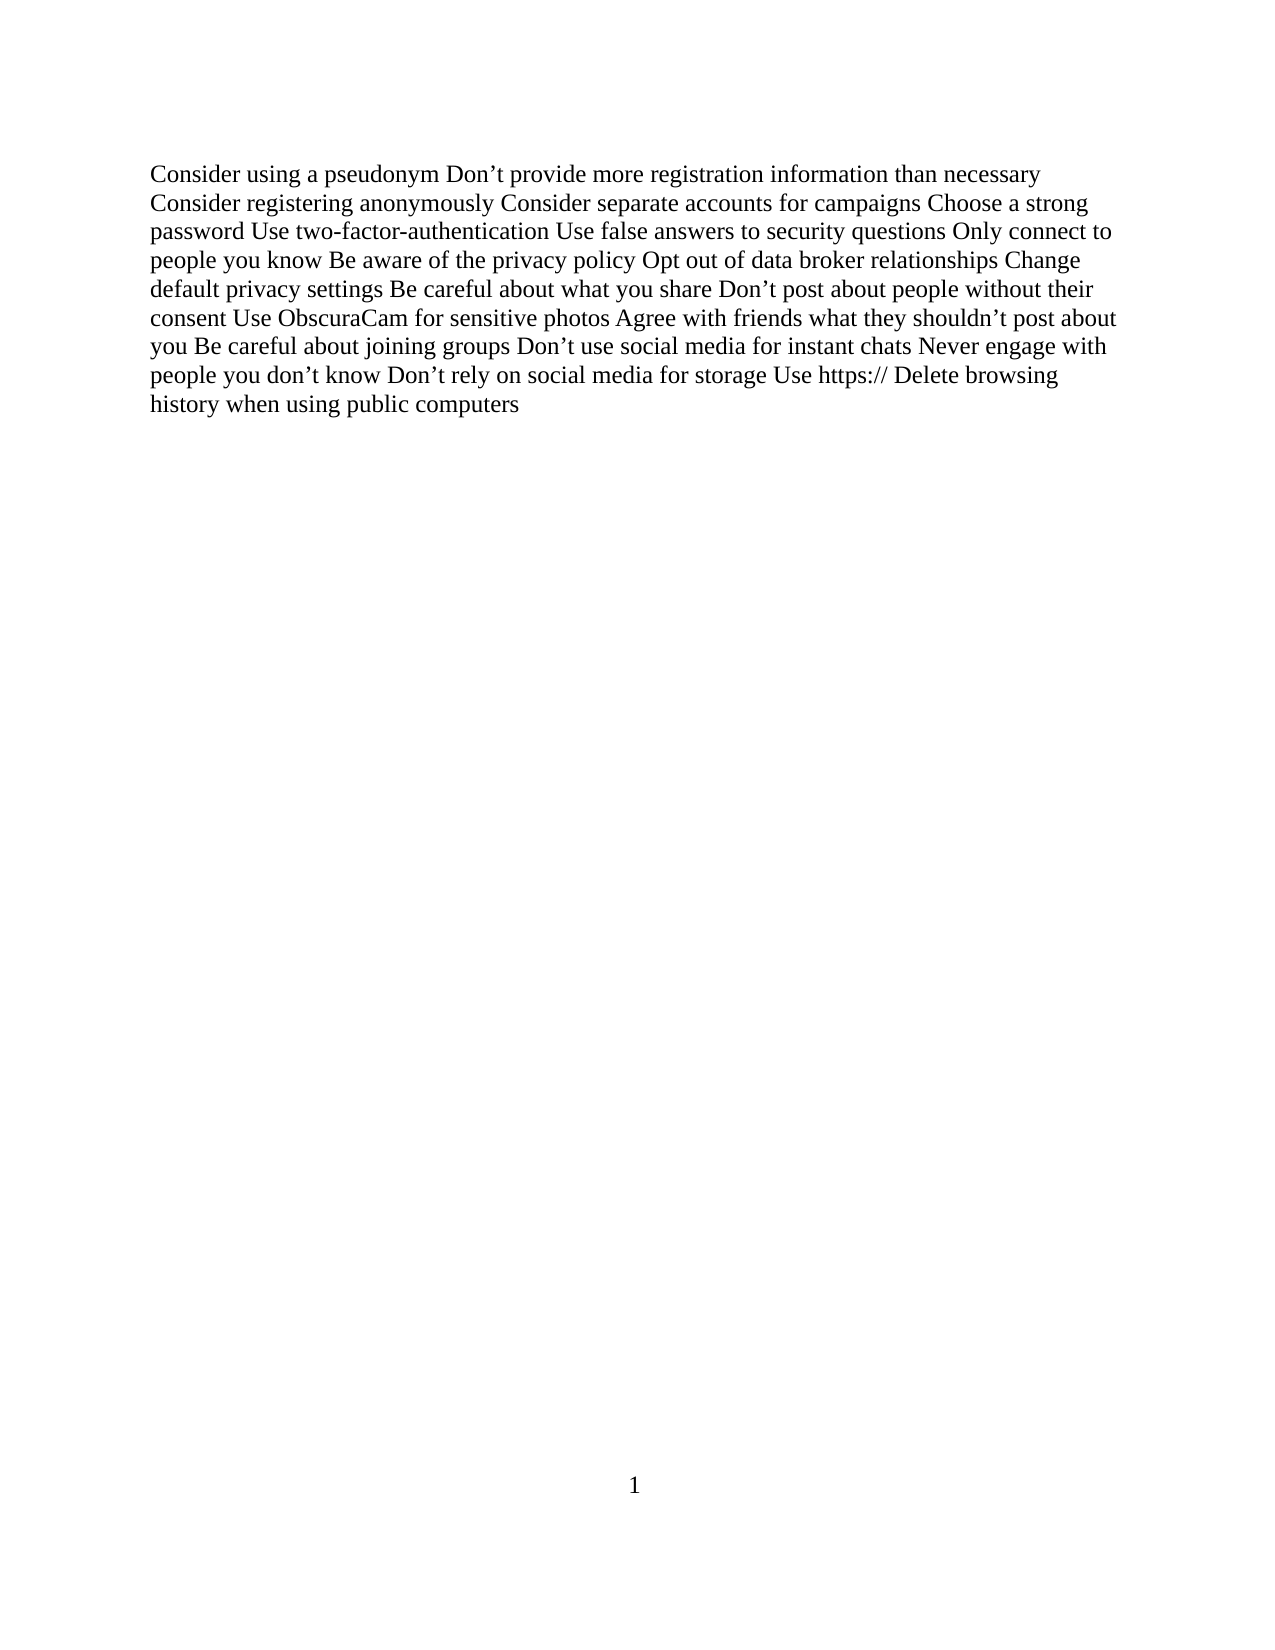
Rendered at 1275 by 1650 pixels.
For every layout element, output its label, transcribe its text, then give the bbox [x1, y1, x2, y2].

text Consider using a pseudonym Don’t provide more registration information than necessary Consider registering anonymously Consider separate accounts for campaigns Choose a strong password Use two-factor-authentication Use false answers to security questions Only connect to people you know Be aware of the privacy policy Opt out of data broker relationships Change default privacy settings Be careful about what you share Don’t post about people without their consent Use ObscuraCam for sensitive photos Agree with friends what they shouldn’t post about you Be careful about joining groups Don’t use social media for instant chats Never engage with people you don’t know Don’t rely on social media for storage Use https:// Delete browsing history when using public computers [150, 159, 1125, 418]
